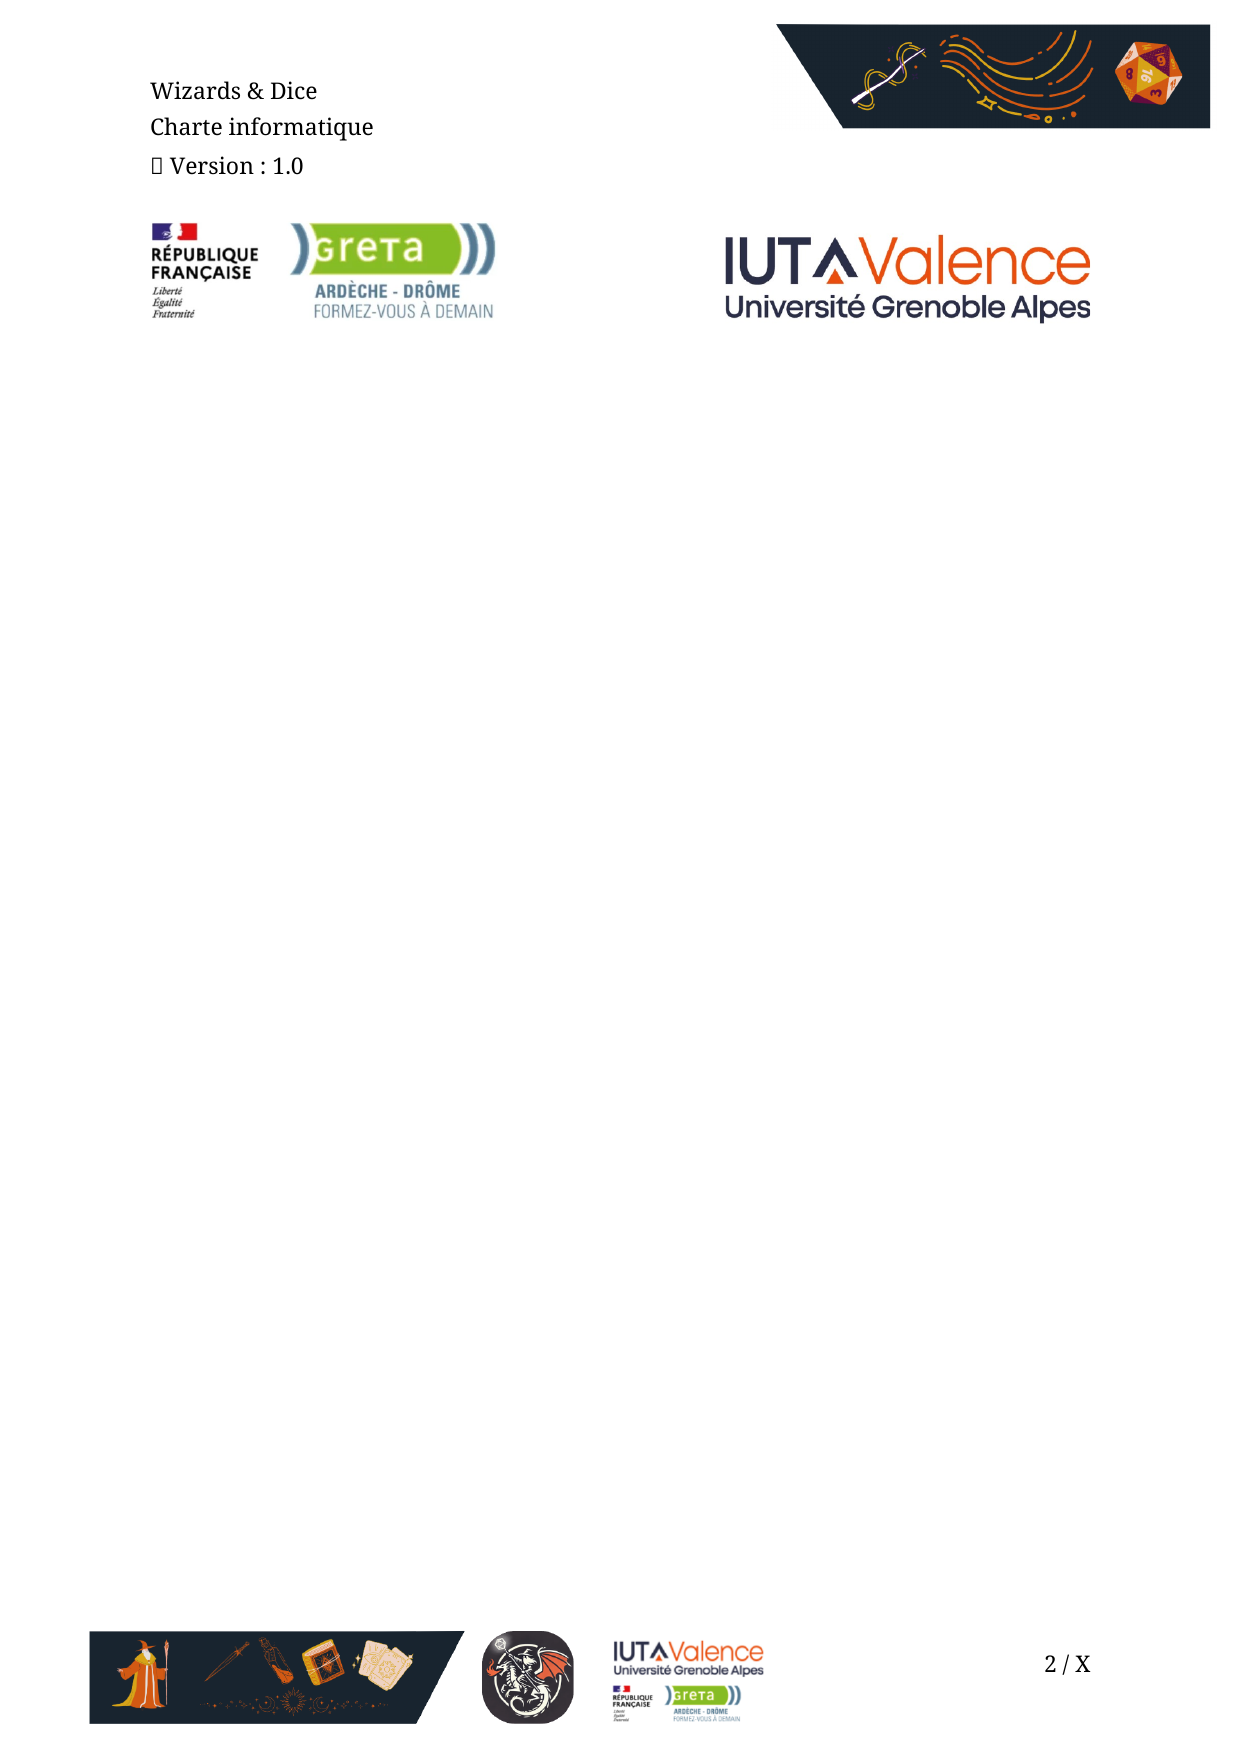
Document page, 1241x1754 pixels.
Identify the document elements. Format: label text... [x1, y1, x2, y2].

picture [721, 232, 1091, 324]
picture [150, 221, 498, 321]
picture [81, 1620, 788, 1733]
text 🔄 Version : 1.0 [150, 150, 1090, 181]
picture [771, 21, 1218, 131]
